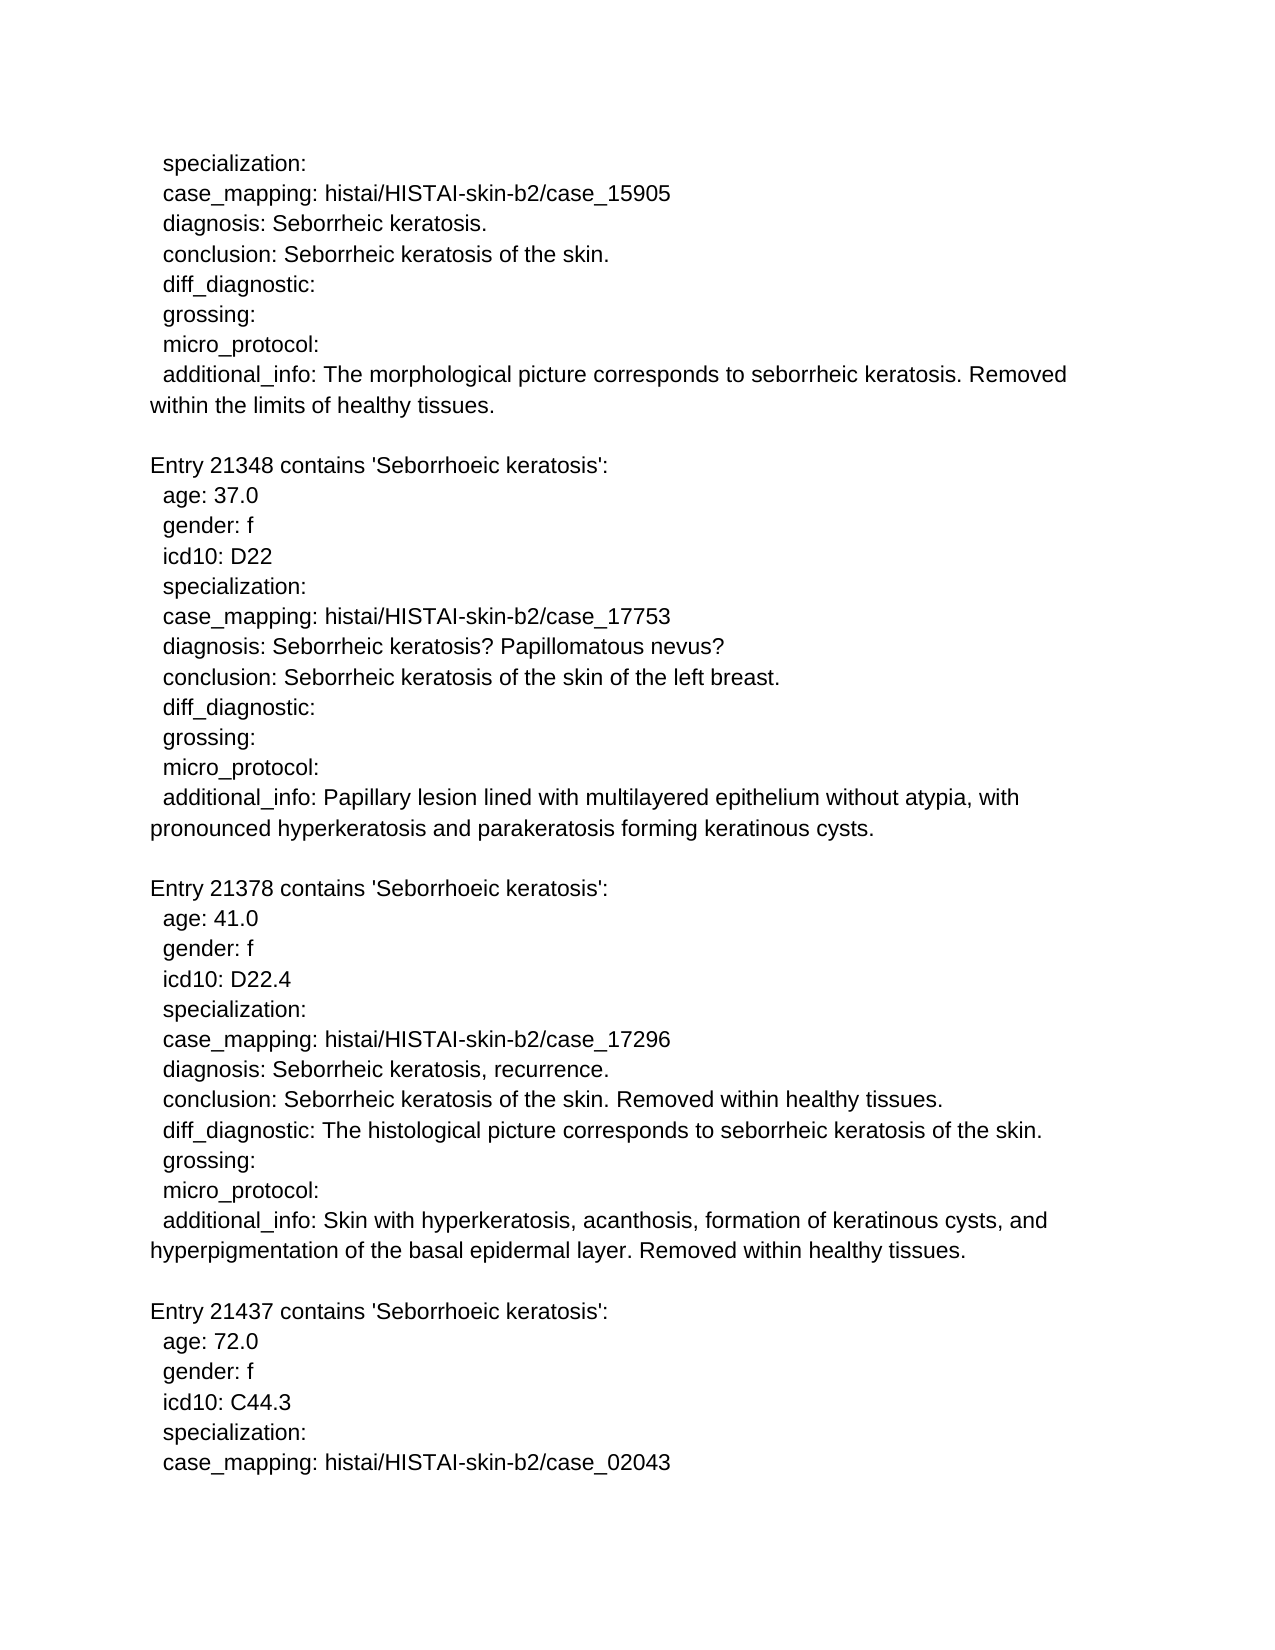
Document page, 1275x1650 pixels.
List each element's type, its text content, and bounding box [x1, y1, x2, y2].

text diagnosis: Seborrheic keratosis. [150, 210, 1125, 237]
text additional_info: Skin with hyperkeratosis, acanthosis, formation of keratinous cysts, and hyperpigmentation of the basal epidermal layer. Removed within healthy tissues. [150, 1207, 1125, 1264]
text conclusion: Seborrheic keratosis of the skin of the left breast. [150, 663, 1125, 690]
text age: 41.0 [150, 905, 1125, 932]
text micro_protocol: [150, 1177, 1125, 1203]
text Entry 21348 contains 'Seborrhoeic keratosis': [150, 452, 1125, 478]
text specialization: [150, 996, 1125, 1022]
text specialization: [150, 1419, 1125, 1445]
text additional_info: Papillary lesion lined with multilayered epithelium without atypia, with pronounced hyperkeratosis and parakeratosis forming keratinous cysts. [150, 784, 1125, 841]
text case_mapping: histai/HISTAI-skin-b2/case_15905 [150, 180, 1125, 207]
text additional_info: The morphological picture corresponds to seborrheic keratosis. Removed within the limits of healthy tissues. [150, 361, 1125, 418]
text specialization: [150, 150, 1125, 176]
text grossing: [150, 301, 1125, 327]
text case_mapping: histai/HISTAI-skin-b2/case_02043 [150, 1449, 1125, 1475]
text Entry 21437 contains 'Seborrhoeic keratosis': [150, 1298, 1125, 1324]
text micro_protocol: [150, 754, 1125, 781]
text diff_diagnostic: The histological picture corresponds to seborrheic keratosis of the skin. [150, 1117, 1125, 1143]
text case_mapping: histai/HISTAI-skin-b2/case_17296 [150, 1026, 1125, 1052]
text conclusion: Seborrheic keratosis of the skin. [150, 241, 1125, 267]
text icd10: C44.3 [150, 1388, 1125, 1415]
text grossing: [150, 724, 1125, 750]
text gender: f [150, 1358, 1125, 1385]
text micro_protocol: [150, 331, 1125, 358]
text grossing: [150, 1147, 1125, 1173]
text Entry 21378 contains 'Seborrhoeic keratosis': [150, 875, 1125, 901]
text diagnosis: Seborrheic keratosis? Papillomatous nevus? [150, 633, 1125, 660]
text diagnosis: Seborrheic keratosis, recurrence. [150, 1056, 1125, 1083]
text conclusion: Seborrheic keratosis of the skin. Removed within healthy tissues. [150, 1086, 1125, 1113]
text diff_diagnostic: [150, 694, 1125, 720]
text specialization: [150, 573, 1125, 599]
text icd10: D22 [150, 543, 1125, 569]
text case_mapping: histai/HISTAI-skin-b2/case_17753 [150, 603, 1125, 629]
text age: 72.0 [150, 1328, 1125, 1354]
text diff_diagnostic: [150, 271, 1125, 297]
text gender: f [150, 935, 1125, 962]
text icd10: D22.4 [150, 966, 1125, 992]
text gender: f [150, 512, 1125, 539]
text age: 37.0 [150, 482, 1125, 509]
